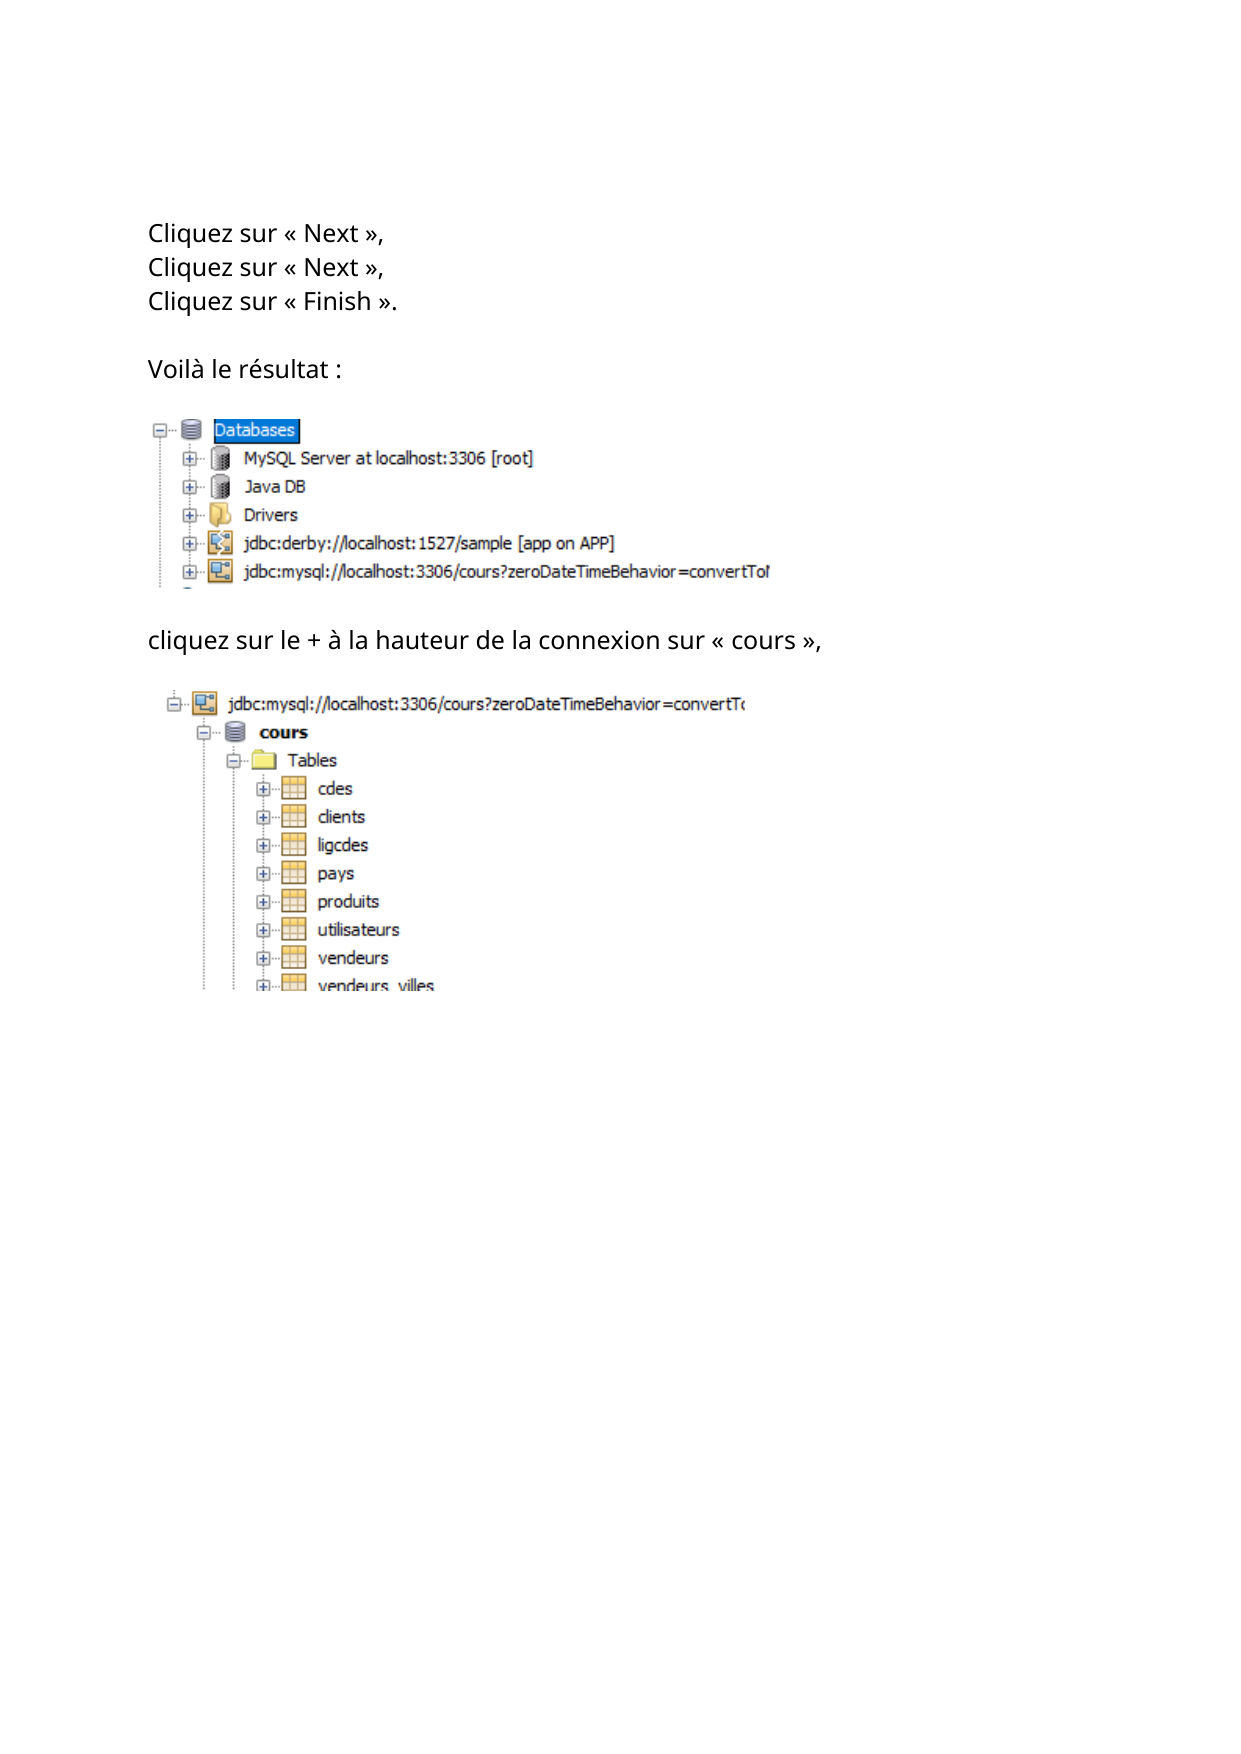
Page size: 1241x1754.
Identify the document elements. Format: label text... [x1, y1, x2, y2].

text Voilà le résultat : [148, 352, 1092, 386]
text Cliquez sur « Next », [148, 249, 1092, 283]
text Cliquez sur « Finish ». [148, 283, 1092, 317]
text cliquez sur le + à la hauteur de la connexion sur « cours », [148, 622, 1092, 657]
picture [147, 419, 770, 589]
picture [147, 690, 745, 991]
text Cliquez sur « Next », [148, 215, 1092, 249]
